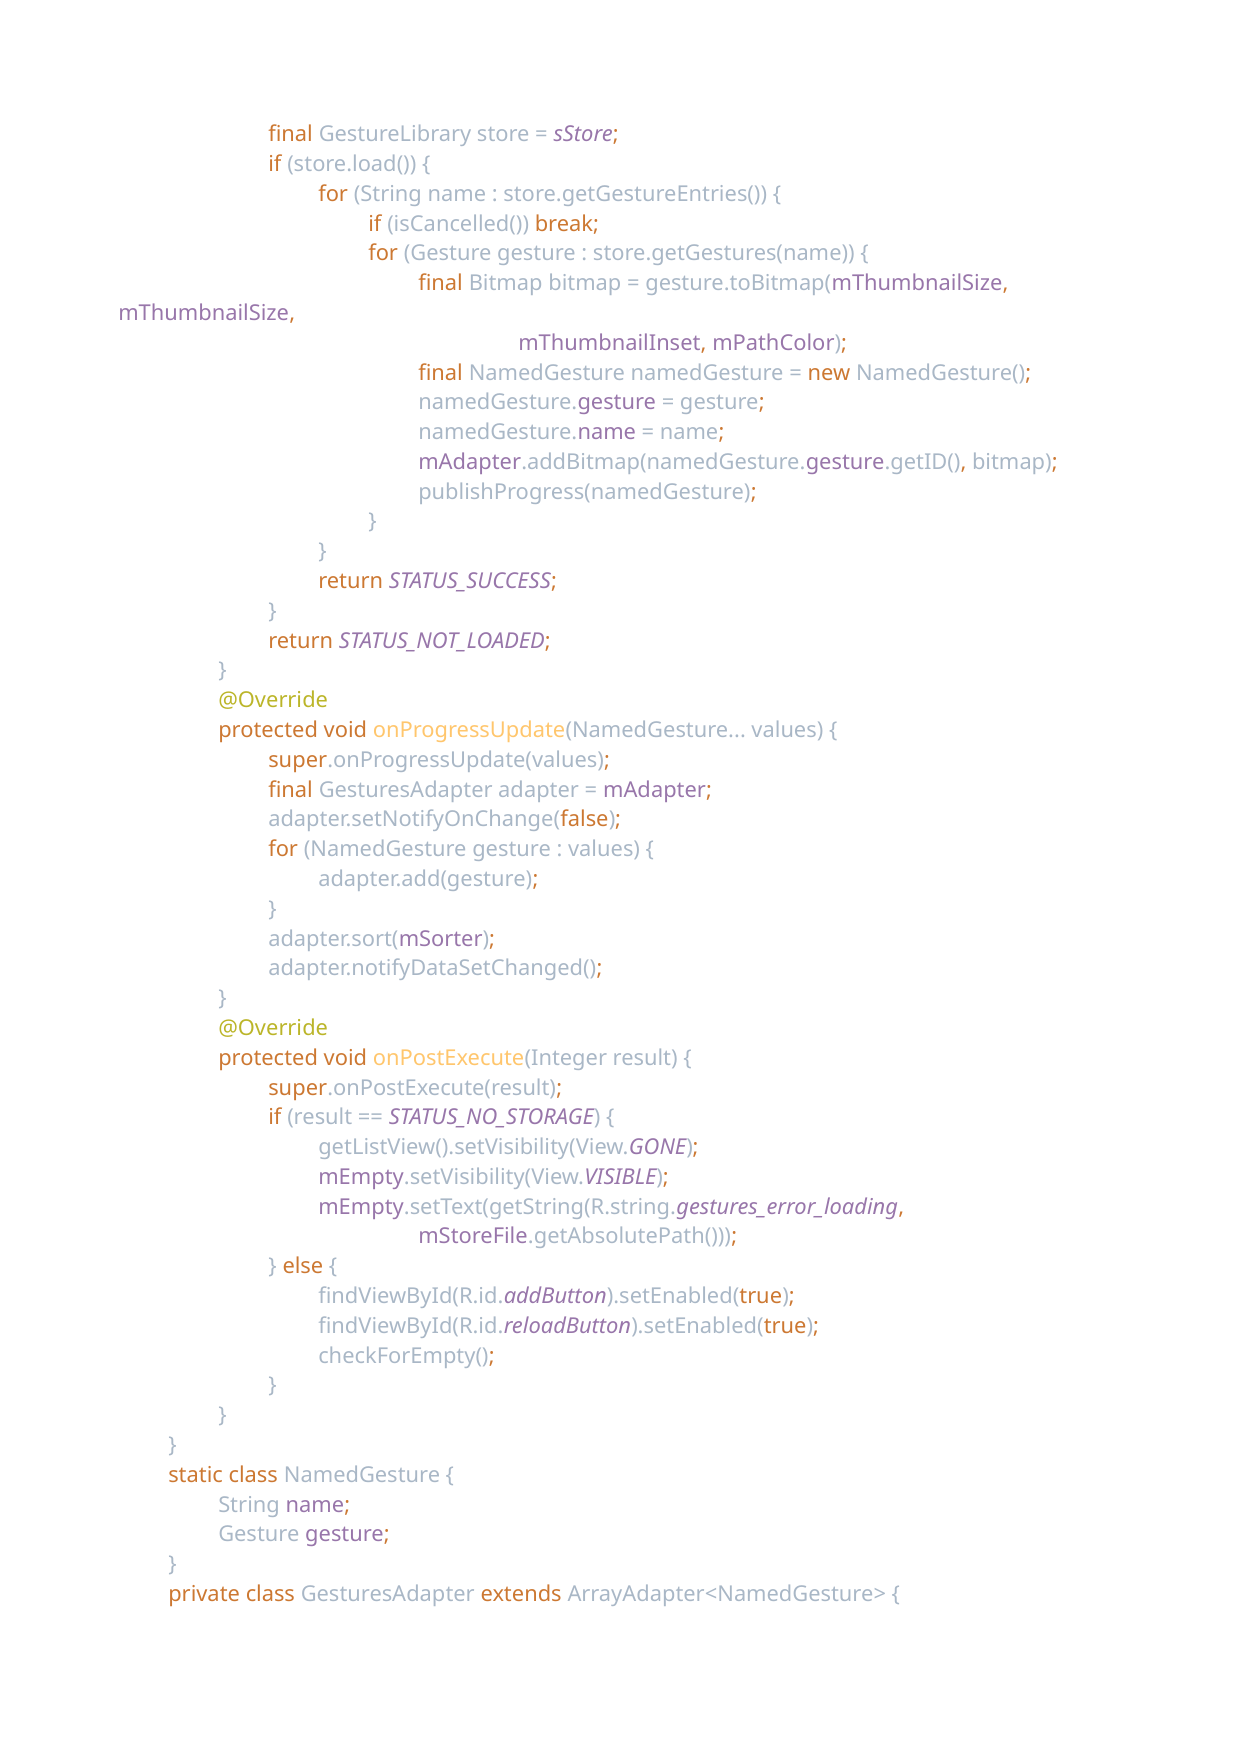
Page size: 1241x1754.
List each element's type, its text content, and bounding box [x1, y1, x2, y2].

text for (String name : store.getGestureEntries()) { [118, 178, 1122, 207]
text if (result == STATUS_NO_STORAGE) { [118, 1101, 1122, 1131]
text checkForEmpty(); [118, 1339, 1122, 1369]
text publishProgress(namedGesture); [118, 476, 1122, 505]
text if (isCancelled()) break; [118, 207, 1122, 237]
text private class GesturesAdapter extends ArrayAdapter<NamedGesture> { [118, 1578, 1122, 1608]
text } [118, 1429, 1122, 1459]
text for (NamedGesture gesture : values) { [118, 833, 1122, 863]
text } [118, 535, 1122, 565]
text mStoreFile.getAbsolutePath())); [118, 1220, 1122, 1250]
text findViewById(R.id.addButton).setEnabled(true); [118, 1280, 1122, 1310]
text } [118, 982, 1122, 1012]
text adapter.sort(mSorter); [118, 922, 1122, 952]
text for (Gesture gesture : store.getGestures(name)) { [118, 237, 1122, 267]
text } [118, 654, 1122, 684]
text } [118, 595, 1122, 624]
text static class NamedGesture { [118, 1459, 1122, 1488]
text namedGesture.gesture = gesture; [118, 386, 1122, 416]
text @Override [118, 684, 1122, 714]
text adapter.notifyDataSetChanged(); [118, 952, 1122, 982]
text super.onPostExecute(result); [118, 1071, 1122, 1101]
text final GesturesAdapter adapter = mAdapter; [118, 773, 1122, 803]
text adapter.setNotifyOnChange(false); [118, 803, 1122, 833]
text String name; [118, 1488, 1122, 1518]
text findViewById(R.id.reloadButton).setEnabled(true); [118, 1310, 1122, 1339]
text final NamedGesture namedGesture = new NamedGesture(); [118, 356, 1122, 386]
text Gesture gesture; [118, 1518, 1122, 1548]
text @Override [118, 1012, 1122, 1042]
text namedGesture.name = name; [118, 416, 1122, 446]
text final GestureLibrary store = sStore; [118, 118, 1122, 148]
text } else { [118, 1250, 1122, 1280]
text getListView().setVisibility(View.GONE); [118, 1131, 1122, 1161]
text mEmpty.setVisibility(View.VISIBLE); [118, 1161, 1122, 1191]
text mEmpty.setText(getString(R.string.gestures_error_loading, [118, 1191, 1122, 1220]
text mAdapter.addBitmap(namedGesture.gesture.getID(), bitmap); [118, 446, 1122, 476]
text final Bitmap bitmap = gesture.toBitmap(mThumbnailSize, mThumbnailSize, [118, 267, 1122, 327]
text } [118, 1399, 1122, 1429]
text } [118, 1548, 1122, 1578]
text protected void onProgressUpdate(NamedGesture... values) { [118, 714, 1122, 744]
text return STATUS_NOT_LOADED; [118, 624, 1122, 654]
text super.onProgressUpdate(values); [118, 744, 1122, 773]
text } [118, 1369, 1122, 1399]
text } [118, 893, 1122, 922]
text protected void onPostExecute(Integer result) { [118, 1042, 1122, 1071]
text mThumbnailInset, mPathColor); [118, 327, 1122, 356]
text if (store.load()) { [118, 148, 1122, 178]
text adapter.add(gesture); [118, 863, 1122, 893]
text return STATUS_SUCCESS; [118, 565, 1122, 595]
text } [118, 505, 1122, 535]
